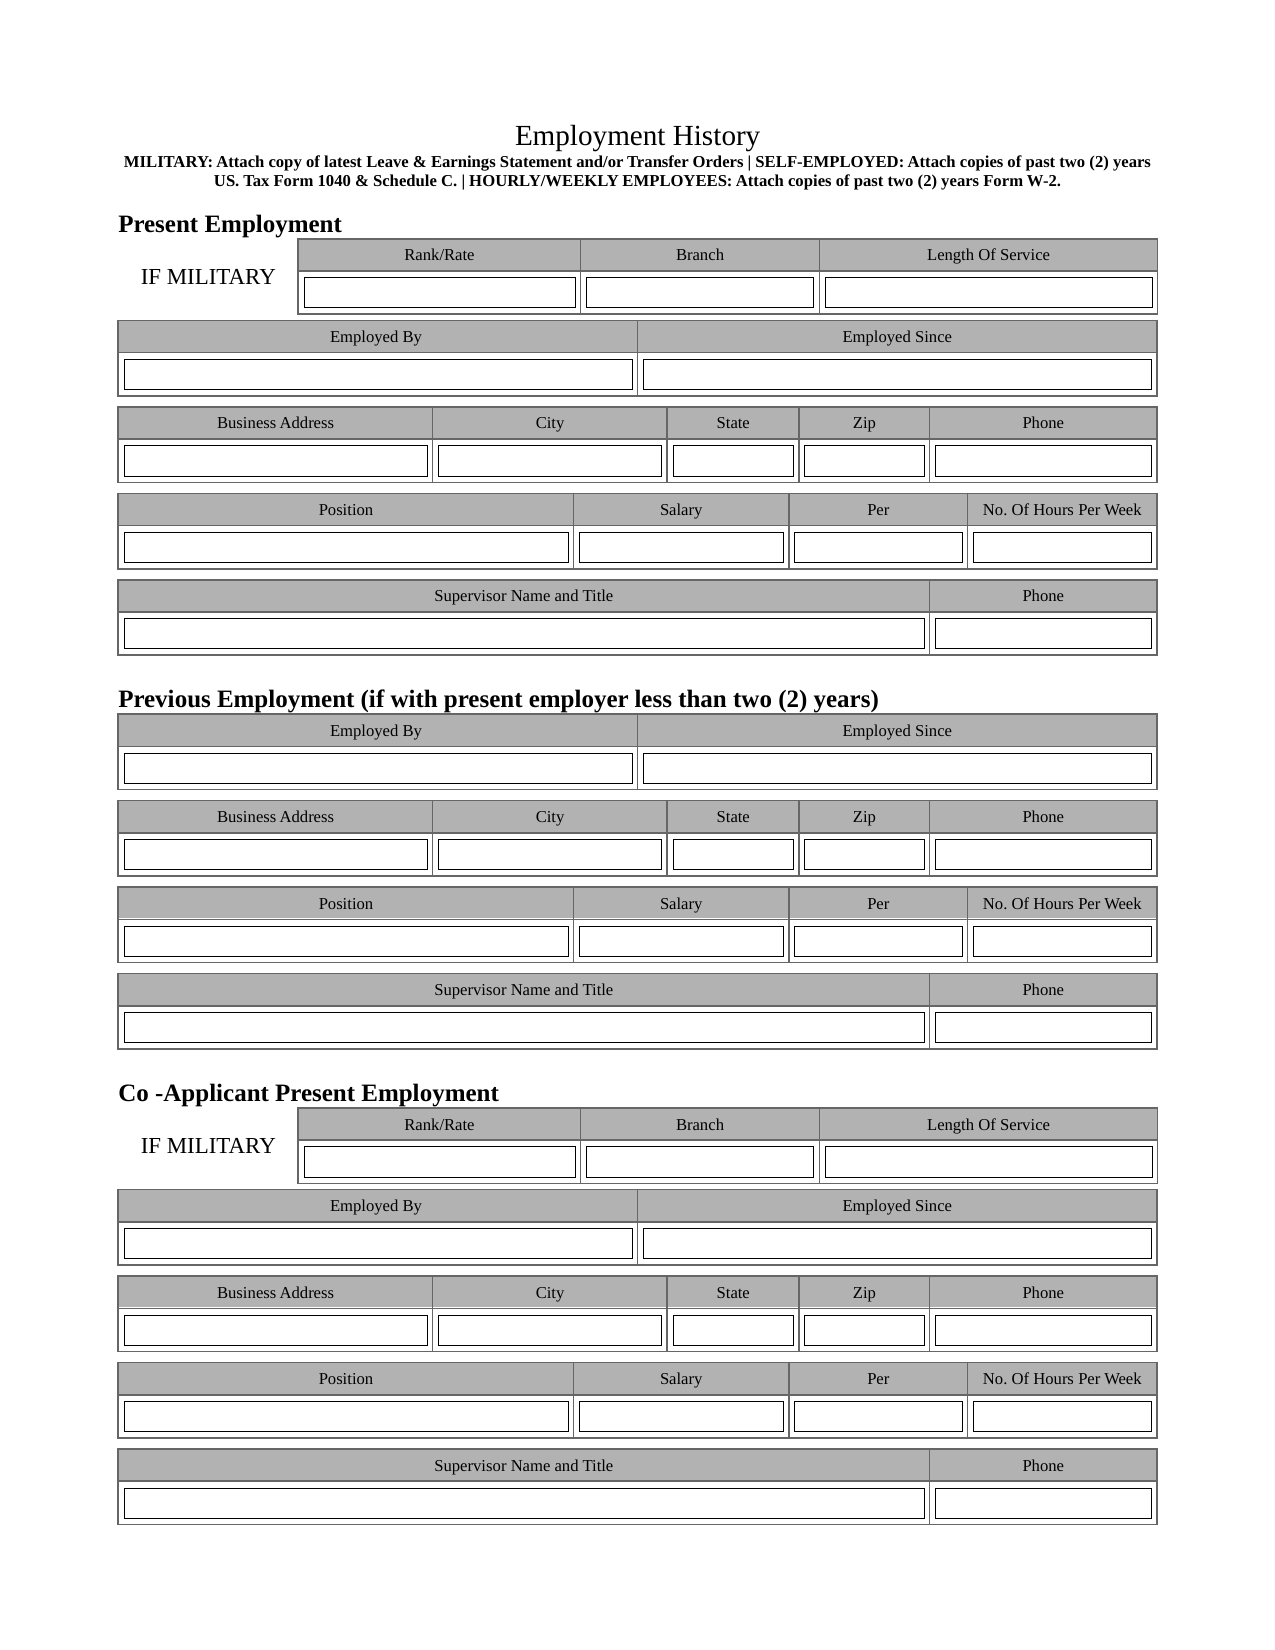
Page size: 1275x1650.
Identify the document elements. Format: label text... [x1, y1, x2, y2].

table_cell [119, 1482, 929, 1523]
table_header Branch [581, 240, 819, 270]
table_header State [668, 1277, 798, 1307]
table_header Per [790, 1363, 967, 1394]
table_header Employed Since [638, 321, 1156, 352]
table_header Employed By [119, 321, 637, 352]
table_cell [800, 1309, 929, 1351]
table_header Salary [574, 1363, 788, 1394]
table_header Employed By [119, 715, 637, 746]
table_header Salary [574, 494, 788, 525]
table_cell [930, 834, 1156, 875]
table_header Length Of Service [820, 240, 1157, 270]
table_header Employed Since [638, 715, 1156, 746]
table_header Business Address [119, 1277, 432, 1307]
table_cell [433, 440, 666, 481]
table_header No. Of Hours Per Week [968, 494, 1156, 525]
table_header Supervisor Name and Title [119, 581, 929, 611]
table_cell [638, 353, 1156, 395]
table_cell [119, 1223, 637, 1264]
table_cell [574, 1396, 788, 1437]
table_cell [968, 1396, 1156, 1437]
table_header State [668, 408, 798, 438]
table_header Position [119, 888, 573, 918]
table_cell [930, 1007, 1156, 1048]
table_header Phone [930, 408, 1156, 438]
text Previous Employment (if with present employer less than two (2) years) [118, 684, 1157, 713]
table_header Supervisor Name and Title [119, 974, 929, 1005]
table_cell [930, 1482, 1156, 1523]
table_cell [638, 747, 1156, 789]
table_cell [638, 1223, 1156, 1264]
table_header No. Of Hours Per Week [968, 1363, 1156, 1394]
table_header Zip [800, 408, 929, 438]
table_cell [820, 272, 1157, 313]
table_header City [433, 801, 666, 832]
table_cell [800, 834, 929, 875]
table_header State [668, 801, 798, 832]
table_header Branch [581, 1109, 819, 1139]
table_header Per [790, 494, 967, 525]
table_cell [790, 526, 967, 568]
table_header City [433, 1277, 666, 1307]
table_cell [968, 920, 1156, 962]
table_cell [119, 440, 432, 481]
text MILITARY: Attach copy of latest Leave & Earnings Statement and/or Transfer Orders | SELF-EMPLOYED: Attach copies of past two (2) years US. Tax Form 1040 & Schedule C. | HOURLY/WEEKLY EMPLOYEES: Attach copies of past two (2) years Form W-2. [118, 152, 1157, 190]
table_cell [119, 834, 432, 875]
table_header Phone [930, 974, 1156, 1005]
table_header Position [119, 1363, 573, 1394]
table_cell [119, 1309, 432, 1351]
table_cell [968, 526, 1156, 568]
table_cell [119, 613, 929, 654]
table_cell [930, 613, 1156, 654]
table_cell [668, 440, 798, 481]
table_header Employed By [119, 1190, 637, 1221]
table_header City [433, 408, 666, 438]
table_cell [930, 1309, 1156, 1351]
table_header Business Address [119, 408, 432, 438]
table_header Zip [800, 801, 929, 832]
table_cell [820, 1141, 1157, 1182]
table_cell [930, 440, 1156, 481]
table_header Position [119, 494, 573, 525]
table_header Supervisor Name and Title [119, 1450, 929, 1480]
table_cell [574, 920, 788, 962]
table_cell [119, 747, 637, 789]
table_cell [119, 353, 637, 395]
table_header Rank/Rate [299, 1109, 580, 1139]
table_header Phone [930, 1450, 1156, 1480]
table_header Length Of Service [820, 1109, 1157, 1139]
table_cell [299, 272, 580, 313]
table_cell [668, 834, 798, 875]
table_cell [299, 1141, 580, 1182]
table_cell [581, 272, 819, 313]
table_cell [119, 1007, 929, 1048]
table_header Salary [574, 888, 788, 918]
table_cell [119, 920, 573, 962]
table_cell [574, 526, 788, 568]
table_header Zip [800, 1277, 929, 1307]
table_cell [800, 440, 929, 481]
table_cell [790, 920, 967, 962]
table_cell [119, 1396, 573, 1437]
table_header Per [790, 888, 967, 918]
table_header Employed Since [638, 1190, 1156, 1221]
table_header Phone [930, 801, 1156, 832]
table_header Phone [930, 581, 1156, 611]
text Co -Applicant Present Employment [118, 1078, 1157, 1107]
table_header Phone [930, 1277, 1156, 1307]
table_header Business Address [119, 801, 432, 832]
table_cell [790, 1396, 967, 1437]
text Present Employment [118, 209, 1157, 238]
table_cell [433, 1309, 666, 1351]
table_cell [668, 1309, 798, 1351]
table_cell [433, 834, 666, 875]
table_header Rank/Rate [299, 240, 580, 270]
text Employment History [118, 118, 1157, 152]
table_cell [581, 1141, 819, 1182]
table_cell [119, 526, 573, 568]
table_header No. Of Hours Per Week [968, 888, 1156, 918]
